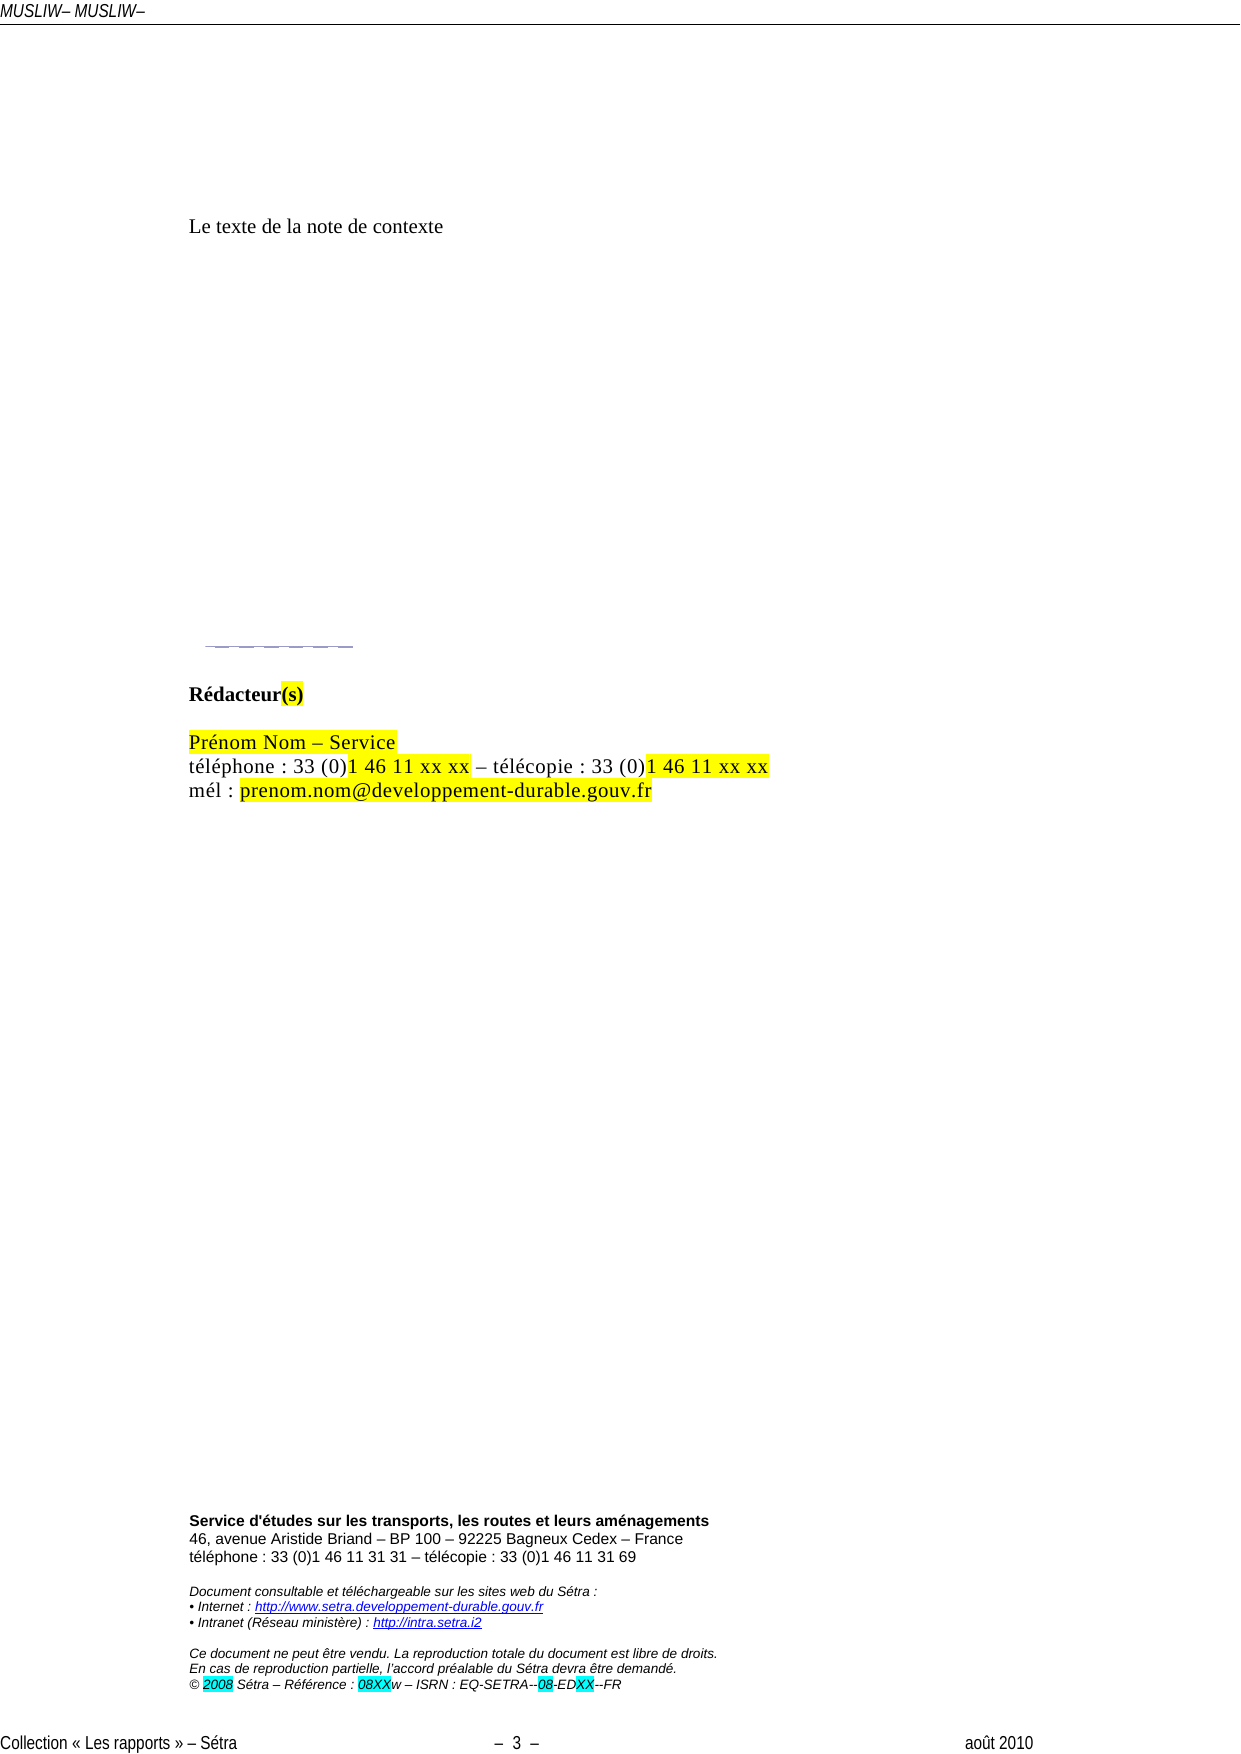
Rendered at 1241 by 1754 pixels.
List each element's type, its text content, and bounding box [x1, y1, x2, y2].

text 46, avenue Aristide Briand – BP 100 – 92225 Bagneux Cedex – France [189, 1529, 861, 1547]
text Le texte de la note de contexte [189, 214, 829, 238]
text téléphone : 33 (0)1 46 11 31 31 – télécopie : 33 (0)1 46 11 31 69 [189, 1547, 861, 1565]
text En cas de reproduction partielle, l’accord préalable du Sétra devra être demandé. [189, 1661, 861, 1676]
text Ce document ne peut être vendu. La reproduction totale du document est libre de droits. [189, 1645, 861, 1661]
text Prénom Nom – Service téléphone : 33 (0)1 46 11 xx xx – télécopie : 33 (0)1 46 11 xx xx mél : prenom.nom@developpement-durable.gouv.fr [189, 729, 829, 802]
text Service d'études sur les transports, les routes et leurs aménagements [189, 1511, 861, 1529]
text Document consultable et téléchargeable sur les sites web du Sétra : [189, 1583, 861, 1599]
text • Intranet (Réseau ministère) : http://intra.setra.i2 [189, 1614, 861, 1630]
text • Internet : http://www.setra.developpement-durable.gouv.fr [189, 1599, 861, 1614]
text © 2008 Sétra – Référence : 08XXw – ISRN : EQ-SETRA--08-EDXX--FR [189, 1676, 861, 1692]
text Rédacteur(s) [189, 681, 829, 706]
